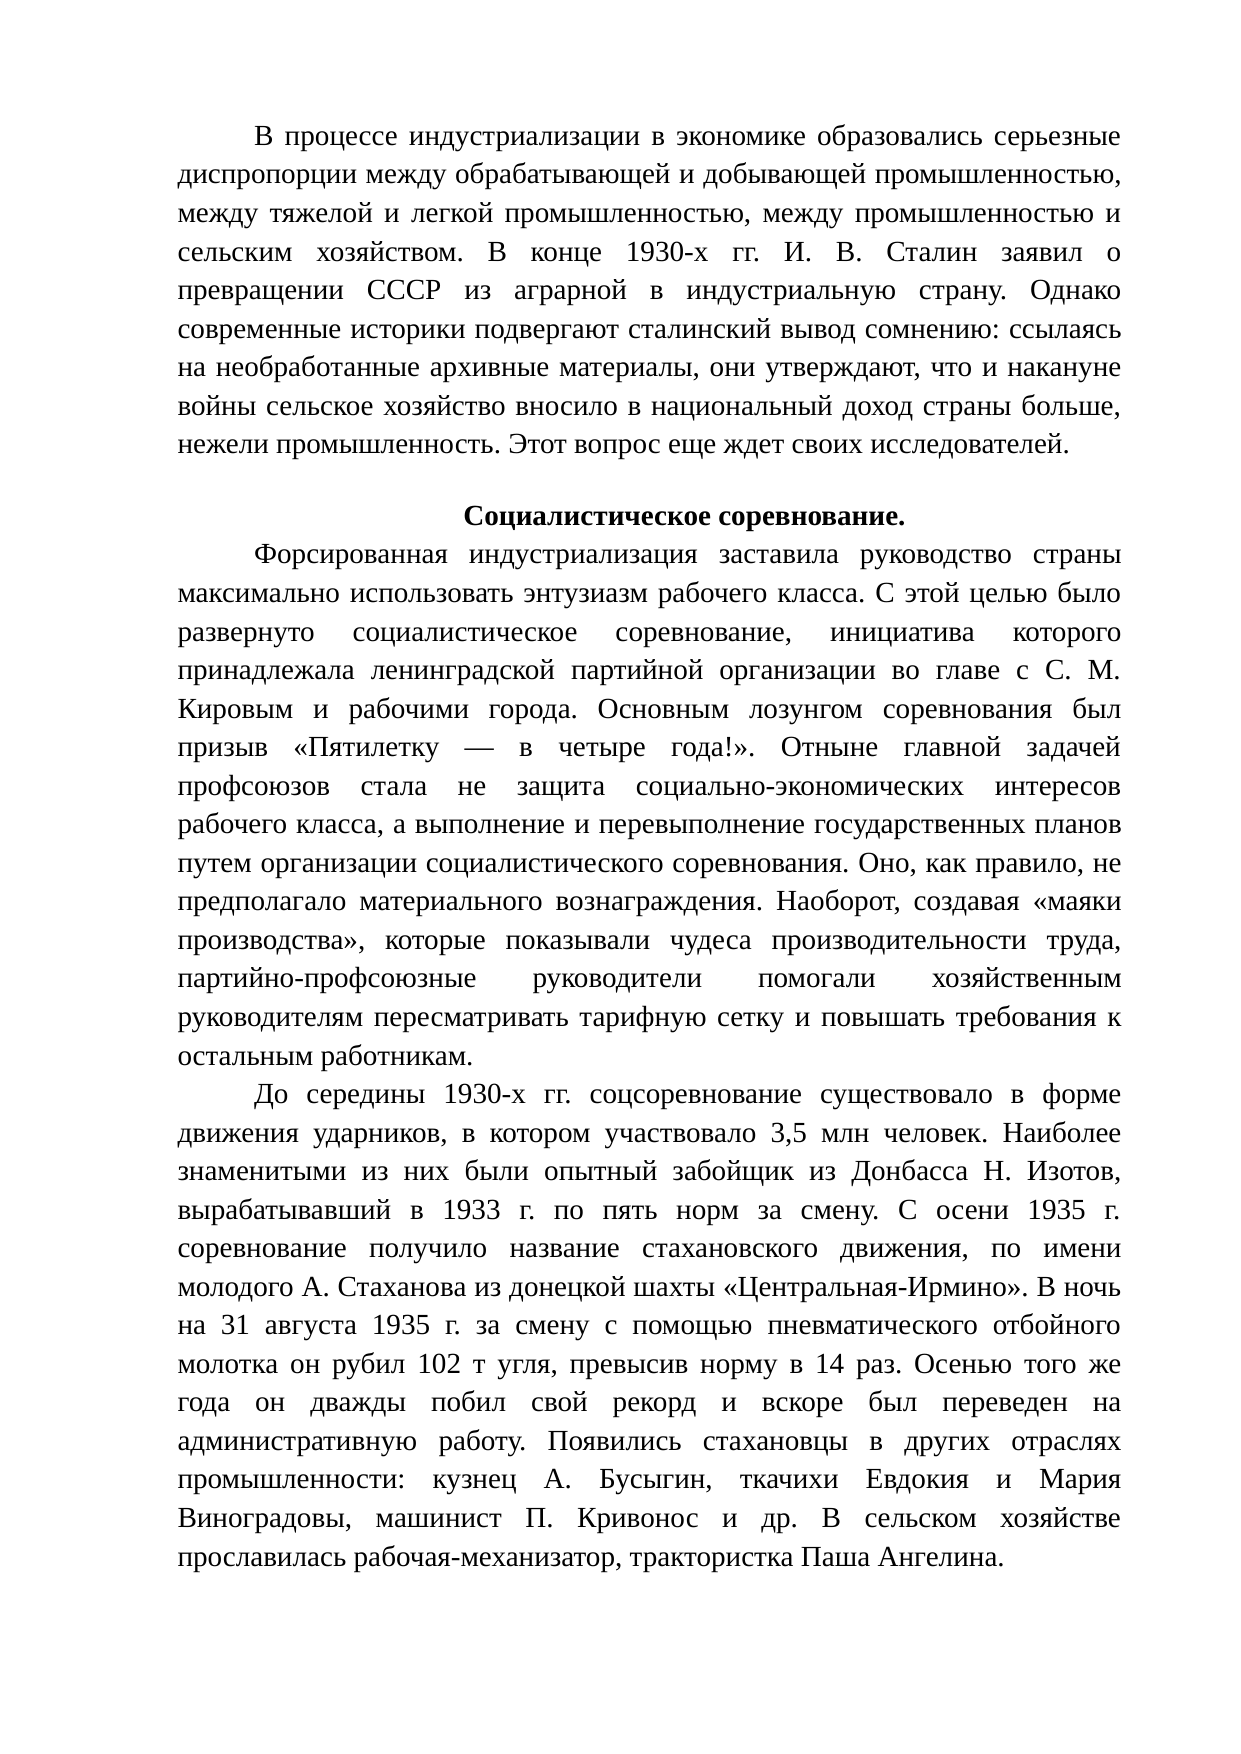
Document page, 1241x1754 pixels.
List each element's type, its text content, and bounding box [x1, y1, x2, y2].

text Форсированная индустриализация заставила руководство страны максимально использовать энтузиазм рабочего класса. С этой целью было развернуто социалистическое соревнование, инициатива которого принадлежала ленинградской партийной организации во главе с С. М. Кировым и рабочими города. Основным лозунгом соревнования был призыв «Пятилетку — в четыре года!». Отныне главной задачей профсоюзов стала не защита социально-экономических интересов рабочего класса, а выполнение и перевыполнение государственных планов путем организации социалистического соревнования. Оно, как правило, не предполагало материального вознаграждения. Наоборот, создавая «маяки производства», которые показывали чудеса производительности труда, партийно-профсоюзные руководители помогали хозяйственным руководителям пересматривать тарифную сетку и повышать требования к остальным работникам. [177, 537, 1122, 1071]
text До середины 1930-х гг. соцсоревнование существовало в форме движения ударников, в котором участвовало 3,5 млн человек. Наиболее знаменитыми из них были опытный забойщик из Донбасса Н. Изотов, вырабатывавший в 1933 г. по пять норм за смену. С осени 1935 г. соревнование получило название стахановского движения, по имени молодого А. Стаханова из донецкой шахты «Центральная-Ирмино». В ночь на 31 августа 1935 г. за смену с помощью пневматического отбойного молотка он рубил 102 т угля, превысив норму в 14 раз. Осенью того же года он дважды побил свой рекорд и вскоре был переведен на административную работу. Появились стахановцы в других отраслях промышленности: кузнец А. Бусыгин, ткачихи Евдокия и Мария Виноградовы, машинист П. Кривонос и др. В сельском хозяйстве прославилась рабочая-механизатор, трактористка Паша Ангелина. [177, 1076, 1122, 1572]
text Социалистическое соревнование. [177, 498, 1122, 532]
text В процессе индустриализации в экономике образовались серьезные диспропорции между обрабатывающей и добывающей промышленностью, между тяжелой и легкой промышленностью, между промышленностью и сельским хозяйством. В конце 1930-х гг. И. В. Сталин заявил о превращении СССР из аграрной в индустриальную страну. Однако современные историки подвергают сталинский вывод сомнению: ссылаясь на необработанные архивные материалы, они утверждают, что и накануне войны сельское хозяйство вносило в национальный доход страны больше, нежели промышленность. Этот вопрос еще ждет своих исследователей. [177, 118, 1122, 460]
